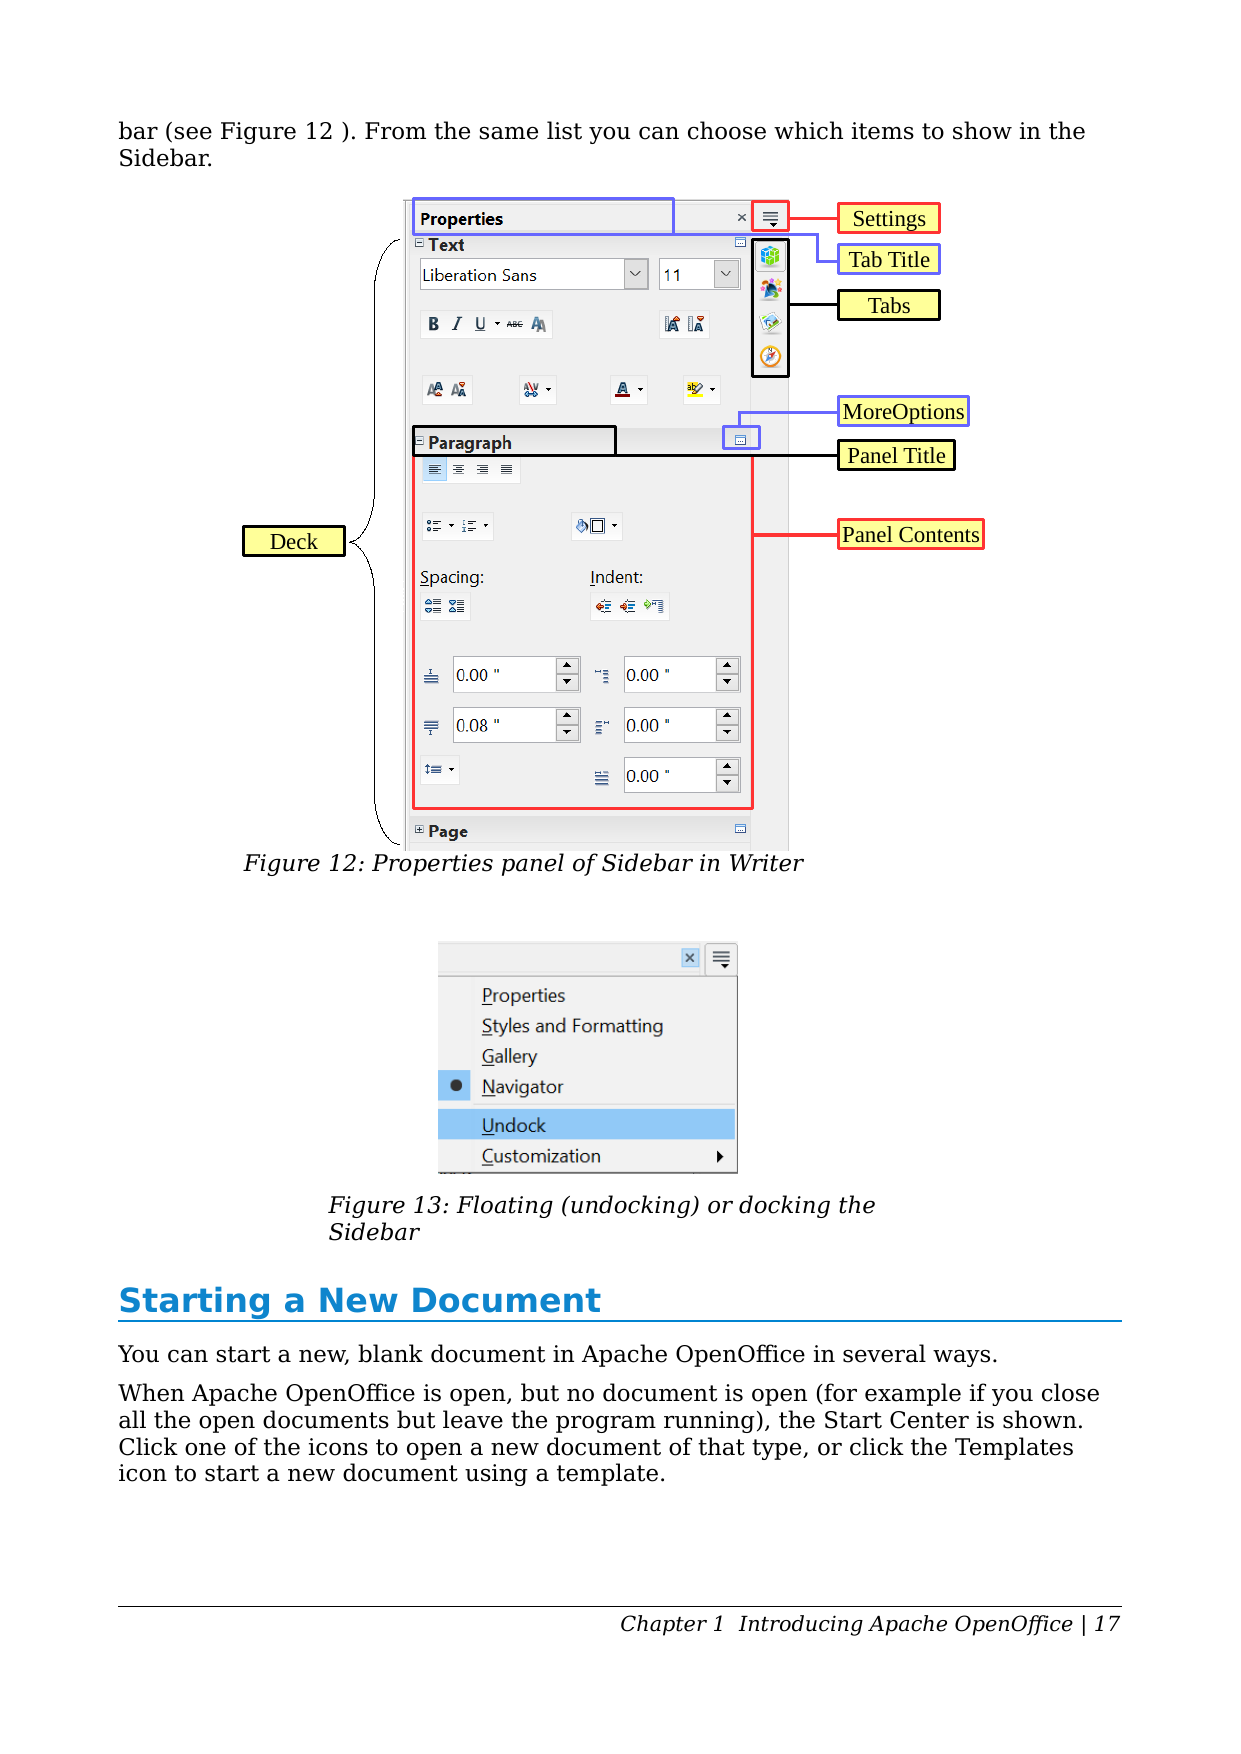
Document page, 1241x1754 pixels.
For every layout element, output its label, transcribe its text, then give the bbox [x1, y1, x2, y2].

picture [415, 428, 614, 454]
picture [754, 203, 787, 229]
picture [403, 196, 789, 851]
picture [415, 457, 751, 807]
text bar (see Figure 12 ). From the same list you can choose which items to show in the Sidebar. [118, 118, 1122, 171]
text Figure 12: Properties panel of Sidebar in Writer [243, 196, 997, 877]
picture [438, 941, 738, 1174]
picture [754, 241, 787, 375]
text You can start a new, blank document in Apache OpenOffice in several ways. [118, 1341, 1122, 1368]
picture [725, 428, 758, 447]
text When Apache OpenOffice is open, but no document is open (for example if you close all the open documents but leave the program running), the Start Center is shown. Click one of the icons to open a new document of that type, or click the Templates icon to start a new document using a template. [118, 1380, 1122, 1487]
picture [754, 457, 789, 533]
picture [415, 200, 672, 233]
text Figure 13: Floating (undocking) or docking the Sidebar [328, 1192, 912, 1245]
subtitle Starting a New Document [118, 1281, 1122, 1320]
